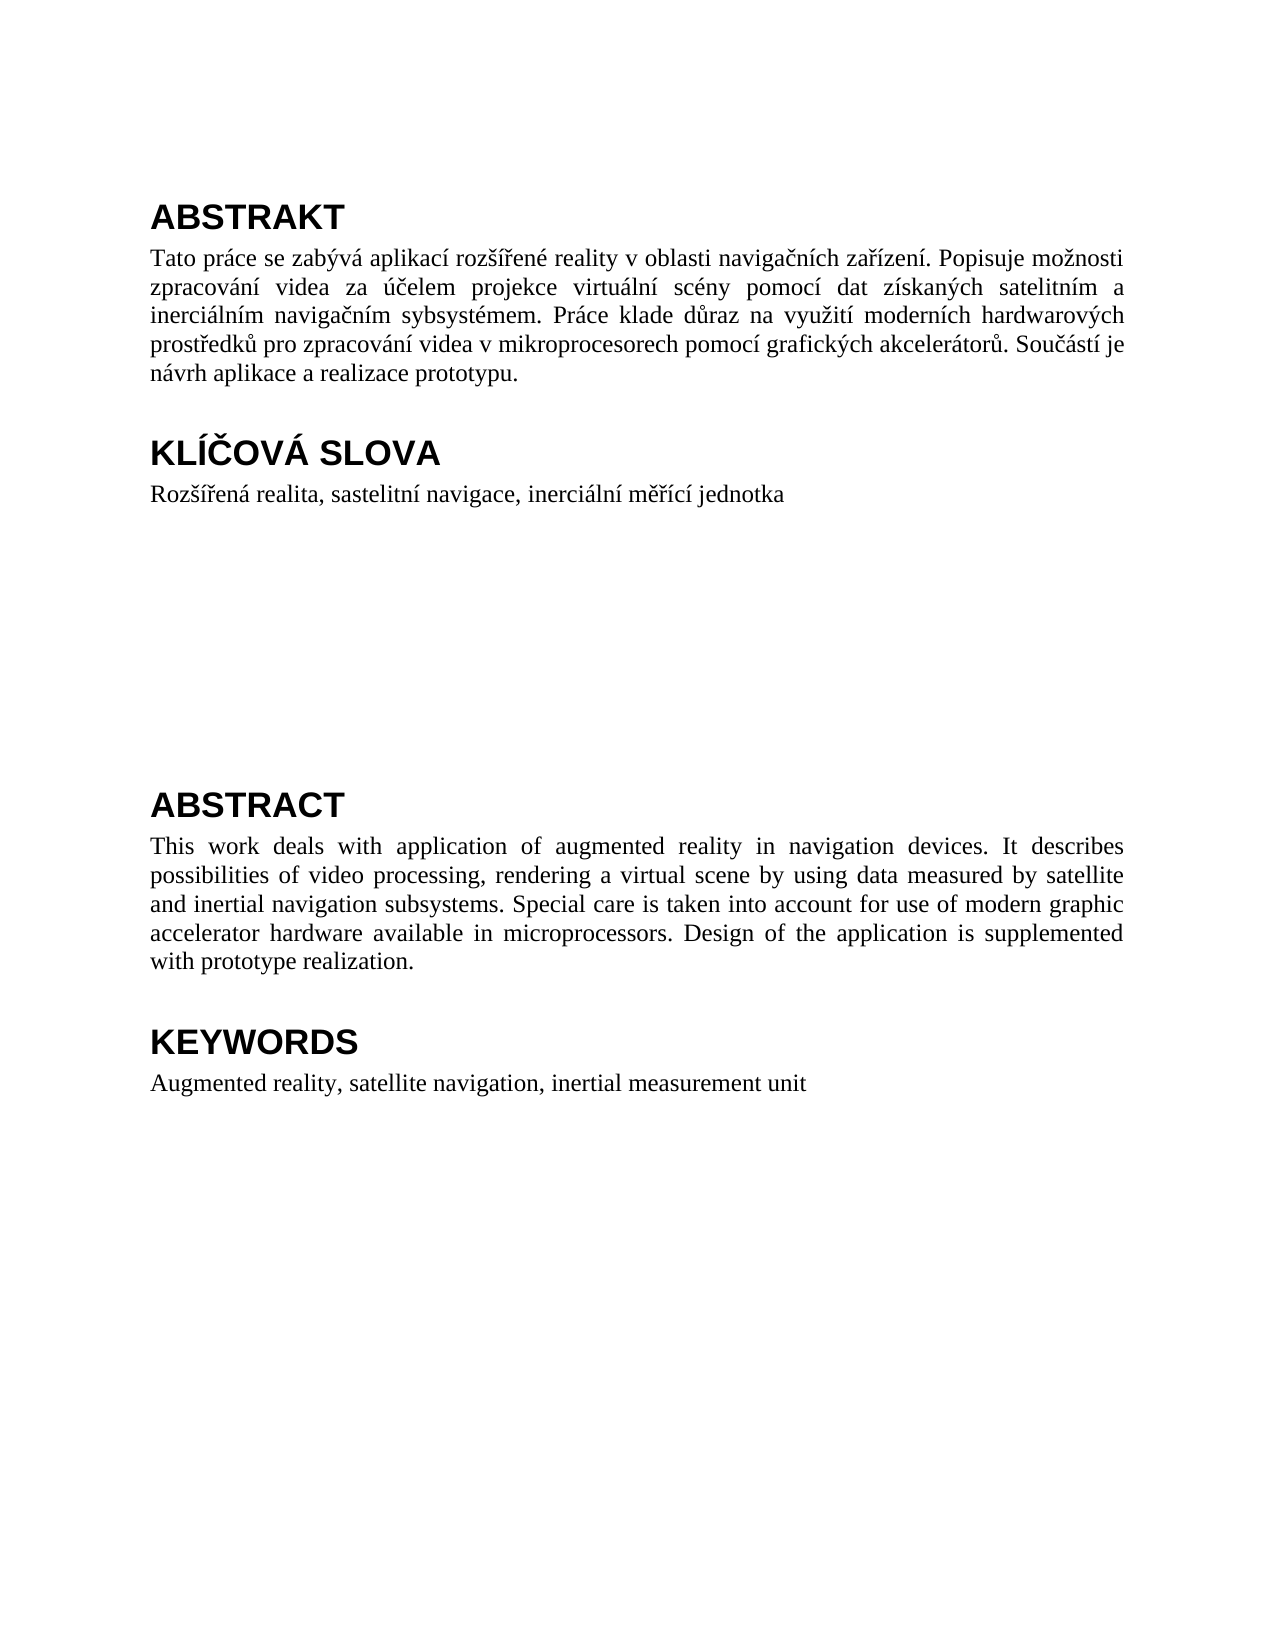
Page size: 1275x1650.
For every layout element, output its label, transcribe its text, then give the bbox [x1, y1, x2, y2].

text Augmented reality, satellite navigation, inertial measurement unit [150, 1068, 1125, 1097]
text Tato práce se zabývá aplikací rozšířené reality v oblasti navigačních zařízení. Popisuje možnosti zpracování videa za účelem projekce virtuální scény pomocí dat získaných satelitním a inerciálním navigačním sybsystémem. Práce klade důraz na využití moderních hardwarových prostředků pro zpracování videa v mikroprocesorech pomocí grafických akcelerátorů. Součástí je návrh aplikace a realizace prototypu. [150, 243, 1125, 387]
subtitle KLÍČOVÁ SLOVA [150, 432, 1125, 473]
text Rozšířená realita, sastelitní navigace, ﻿inerciální měřící jednotka [150, 479, 1125, 509]
subtitle ABSTRAKT [150, 196, 1125, 237]
subtitle KEYWORDS [150, 1021, 1125, 1062]
subtitle ABSTRACT [150, 784, 1125, 825]
text This work deals with application of augmented reality in navigation devices. It describes possibilities of video processing, rendering a virtual scene by using data measured by satellite and inertial navigation subsystems. Special care is taken into account for use of modern graphic accelerator hardware available in microprocessors. Design of the application is supplemented with prototype realization. [150, 831, 1125, 975]
